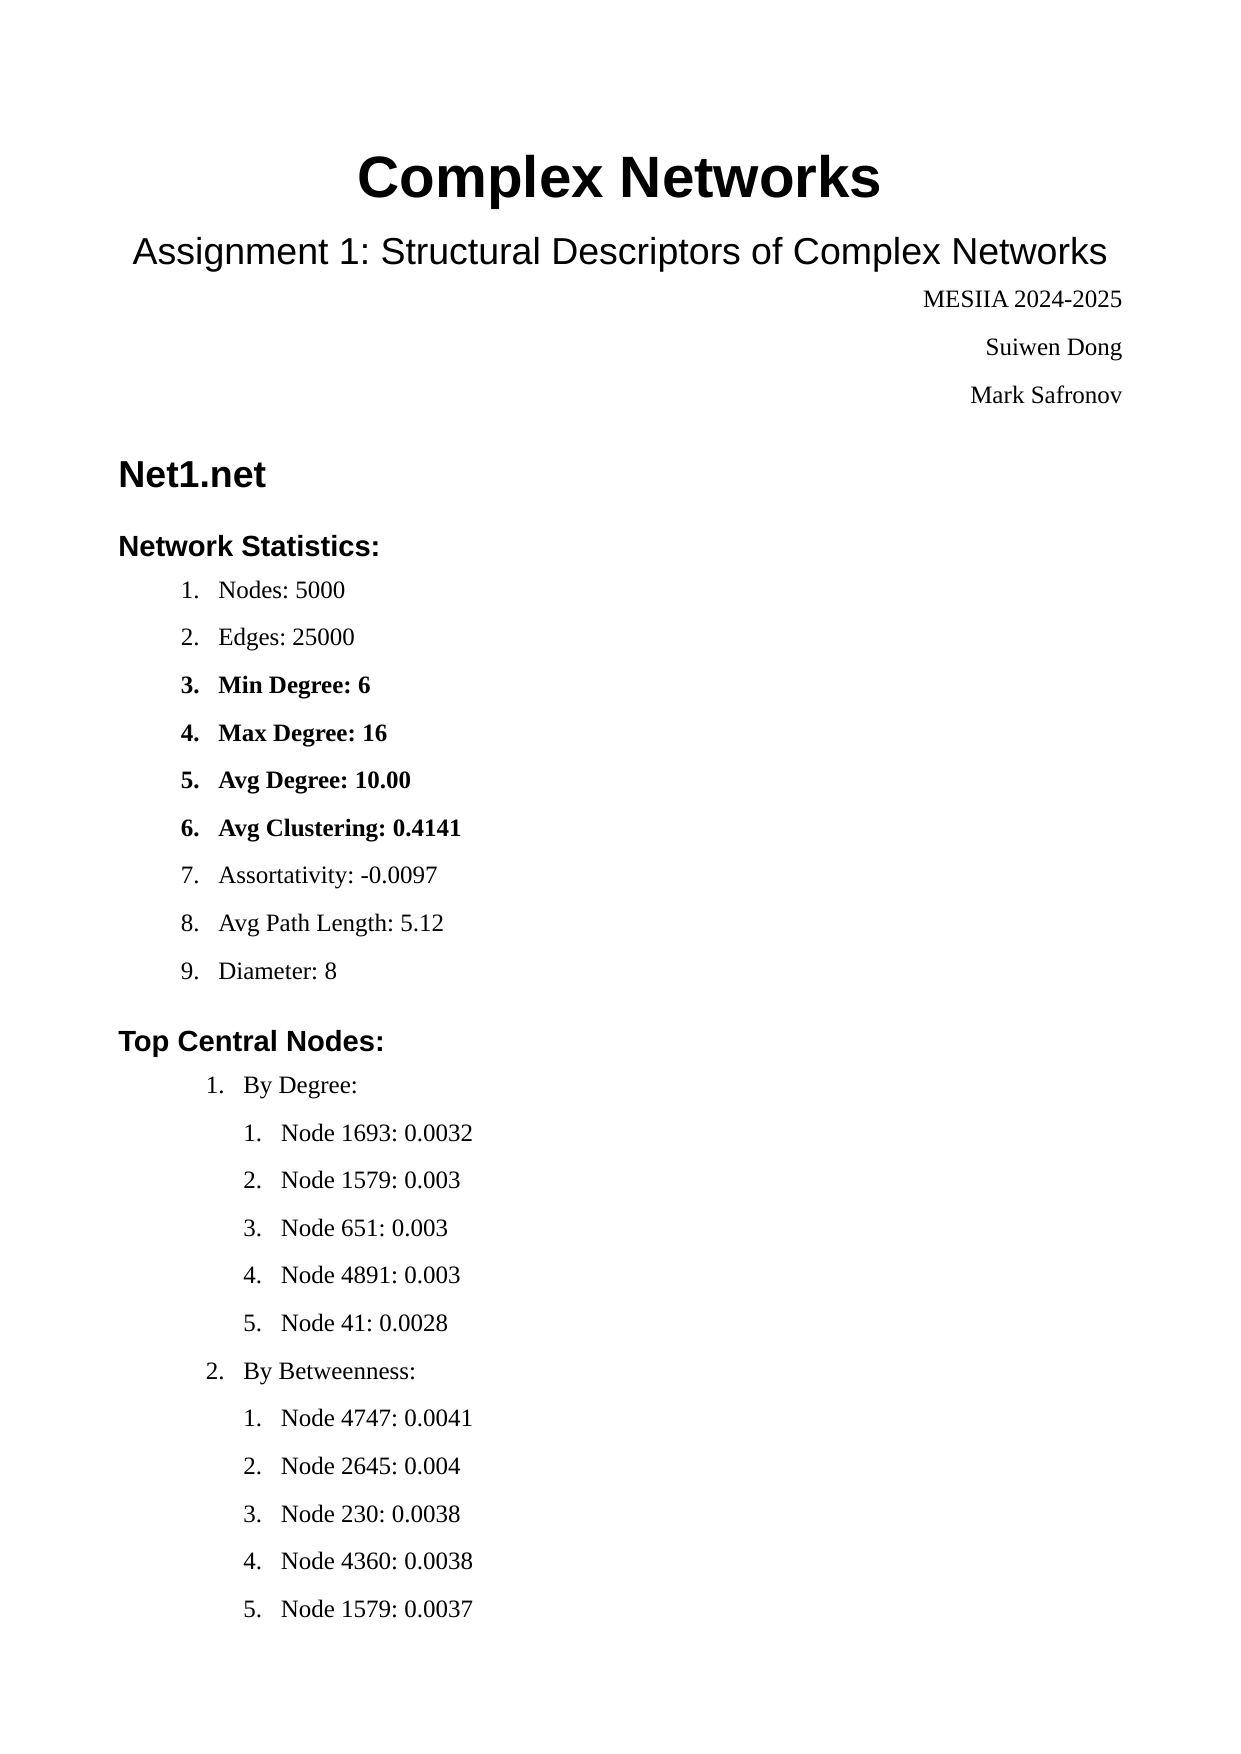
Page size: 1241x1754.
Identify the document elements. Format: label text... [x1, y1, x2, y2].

list Max Degree: 16 [181, 718, 1122, 746]
list Node 4360: 0.0038 [243, 1546, 1122, 1575]
list Node 41: 0.0028 [243, 1308, 1122, 1337]
list Node 4891: 0.003 [243, 1261, 1122, 1289]
list Min Degree: 6 [181, 670, 1122, 699]
subtitle Top Central Nodes: [118, 1024, 1122, 1058]
list Node 2645: 0.004 [243, 1451, 1122, 1480]
list Node 4747: 0.0041 [243, 1403, 1122, 1432]
list Avg Clustering: 0.4141 [181, 813, 1122, 842]
list Edges: 25000 [181, 622, 1122, 651]
list Avg Path Length: 5.12 [181, 908, 1122, 937]
list Node 230: 0.0038 [243, 1499, 1122, 1527]
title Complex Networks [118, 143, 1122, 210]
list By Betweenness: [206, 1356, 1122, 1384]
list Avg Degree: 10.00 [181, 765, 1122, 794]
subtitle Assignment 1: Structural Descriptors of Complex Networks [118, 229, 1122, 272]
list Node 651: 0.003 [243, 1213, 1122, 1242]
text MESIIA 2024-2025 [118, 284, 1122, 313]
subtitle Network Statistics: [118, 529, 1122, 562]
list Diameter: 8 [181, 956, 1122, 984]
list Assortativity: -0.0097 [181, 861, 1122, 889]
text Mark Safronov [118, 380, 1122, 408]
text Suiwen Dong [118, 332, 1122, 361]
subtitle Net1.net [118, 452, 1122, 496]
list Nodes: 5000 [181, 575, 1122, 604]
list Node 1693: 0.0032 [243, 1118, 1122, 1147]
list Node 1579: 0.0037 [243, 1594, 1122, 1623]
list Node 1579: 0.003 [243, 1165, 1122, 1194]
list By Degree: [206, 1070, 1122, 1099]
